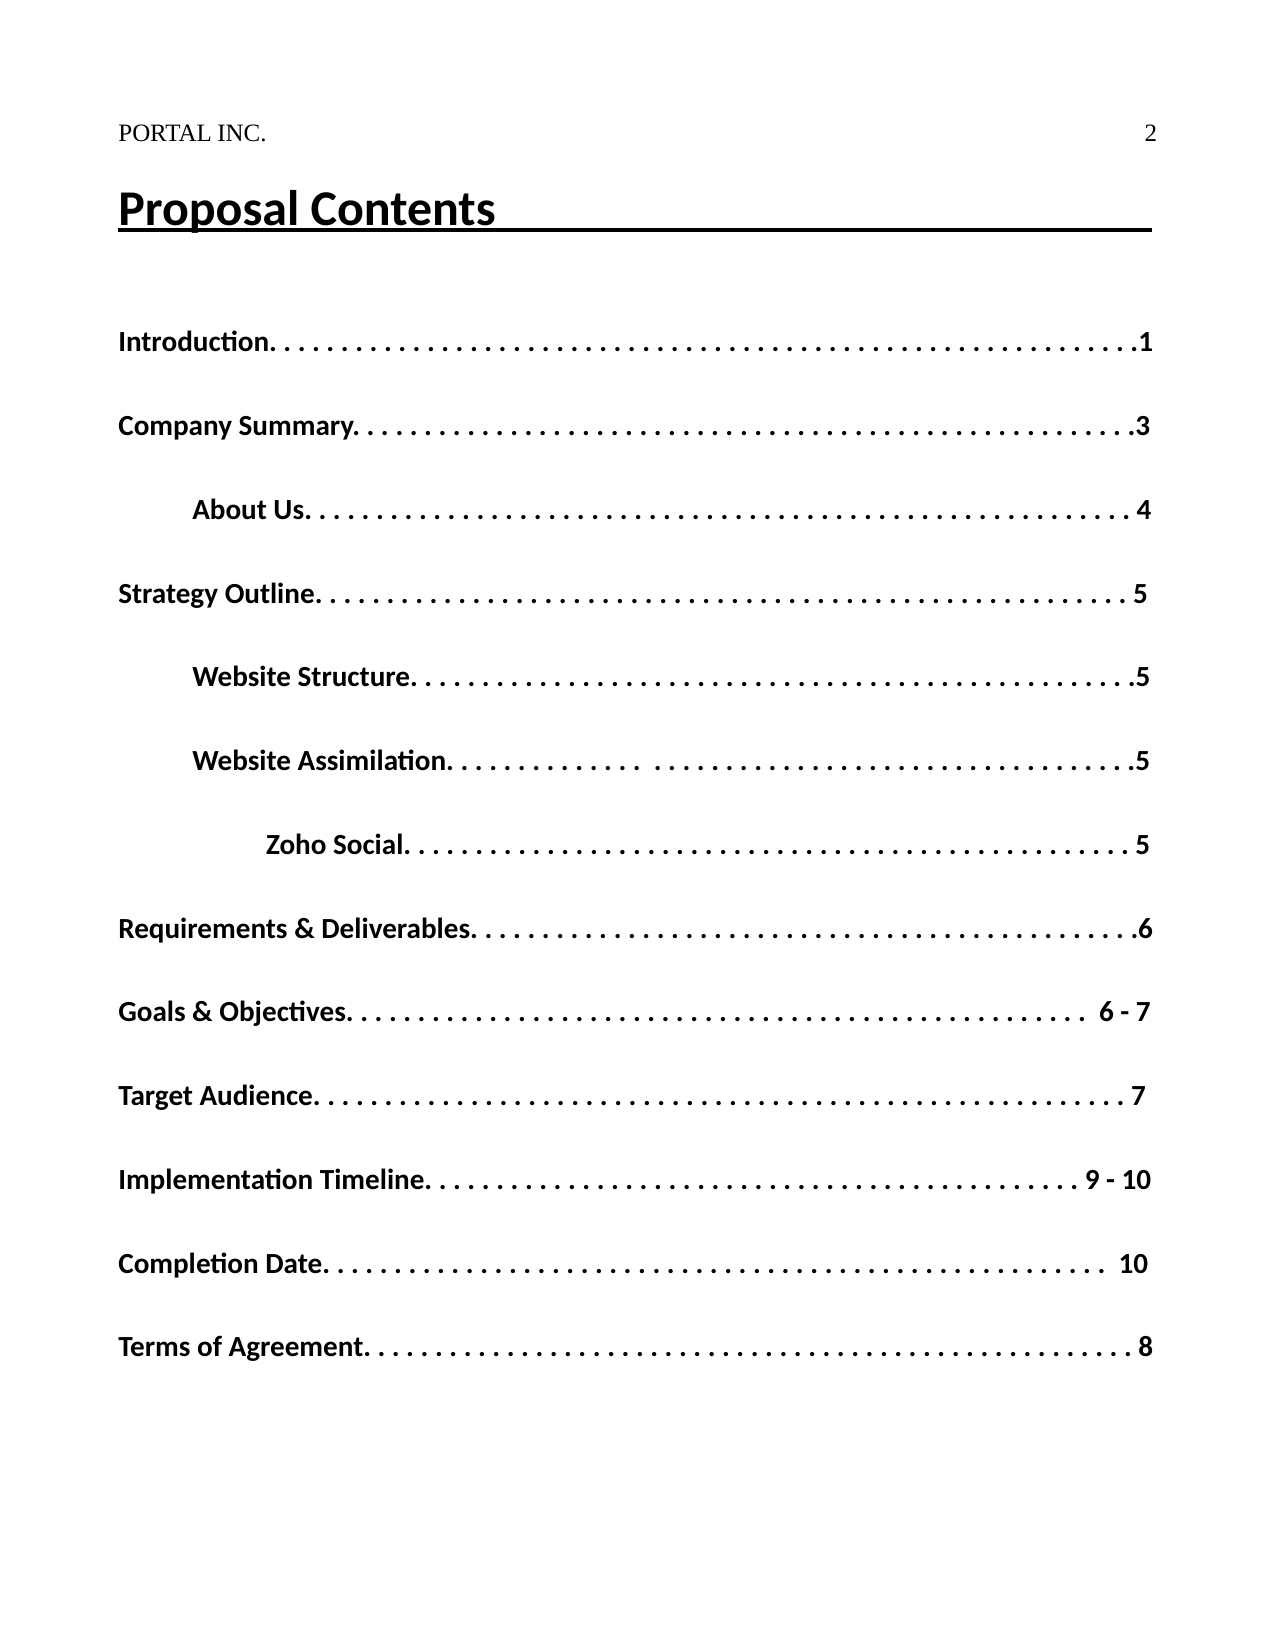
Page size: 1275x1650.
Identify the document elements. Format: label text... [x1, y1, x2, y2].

text Requirements & Deliverables. . . . . . . . . . . . . . . . . . . . . . . . . . . . . . . . . . . . . . . . . . . . . . .6 [118, 910, 1157, 945]
text About Us. . . . . . . . . . . . . . . . . . . . . . . . . . . . . . . . . . . . . . . . . . . . . . . . . . . . . . . . . . 4 [118, 491, 1157, 527]
text Website Assimilation. . . . . . . . . . . . . . . . . . . . . . . . . . . . . . . . . . . . . . . . . . . . . . . .5 [118, 742, 1157, 778]
text Website Structure. . . . . . . . . . . . . . . . . . . . . . . . . . . . . . . . . . . . . . . . . . . . . . . . . . .5 [118, 658, 1157, 694]
text Company Summary. . . . . . . . . . . . . . . . . . . . . . . . . . . . . . . . . . . . . . . . . . . . . . . . . . . . . . .3 [118, 407, 1157, 443]
text Goals & Objectives. . . . . . . . . . . . . . . . . . . . . . . . . . . . . . . . . . . . . . . . . . . . . . . . . . . . 6 - 7 [118, 993, 1157, 1029]
text Proposal Contents [118, 176, 1157, 237]
text Implementation Timeline. . . . . . . . . . . . . . . . . . . . . . . . . . . . . . . . . . . . . . . . . . . . . . 9 - 10 [118, 1161, 1157, 1197]
text Completion Date. . . . . . . . . . . . . . . . . . . . . . . . . . . . . . . . . . . . . . . . . . . . . . . . . . . . . . . 10 [118, 1245, 1157, 1280]
text Terms of Agreement. . . . . . . . . . . . . . . . . . . . . . . . . . . . . . . . . . . . . . . . . . . . . . . . . . . . . . 8 [118, 1328, 1157, 1364]
subtitle Introduction. . . . . . . . . . . . . . . . . . . . . . . . . . . . . . . . . . . . . . . . . . . . . . . . . . . . . . . . . . . . .1 [118, 323, 1157, 359]
text Strategy Outline. . . . . . . . . . . . . . . . . . . . . . . . . . . . . . . . . . . . . . . . . . . . . . . . . . . . . . . . . 5 [118, 575, 1157, 610]
text Zoho Social. . . . . . . . . . . . . . . . . . . . . . . . . . . . . . . . . . . . . . . . . . . . . . . . . . . 5 [118, 826, 1157, 862]
text Target Audience. . . . . . . . . . . . . . . . . . . . . . . . . . . . . . . . . . . . . . . . . . . . . . . . . . . . . . . . . 7 [118, 1077, 1157, 1113]
